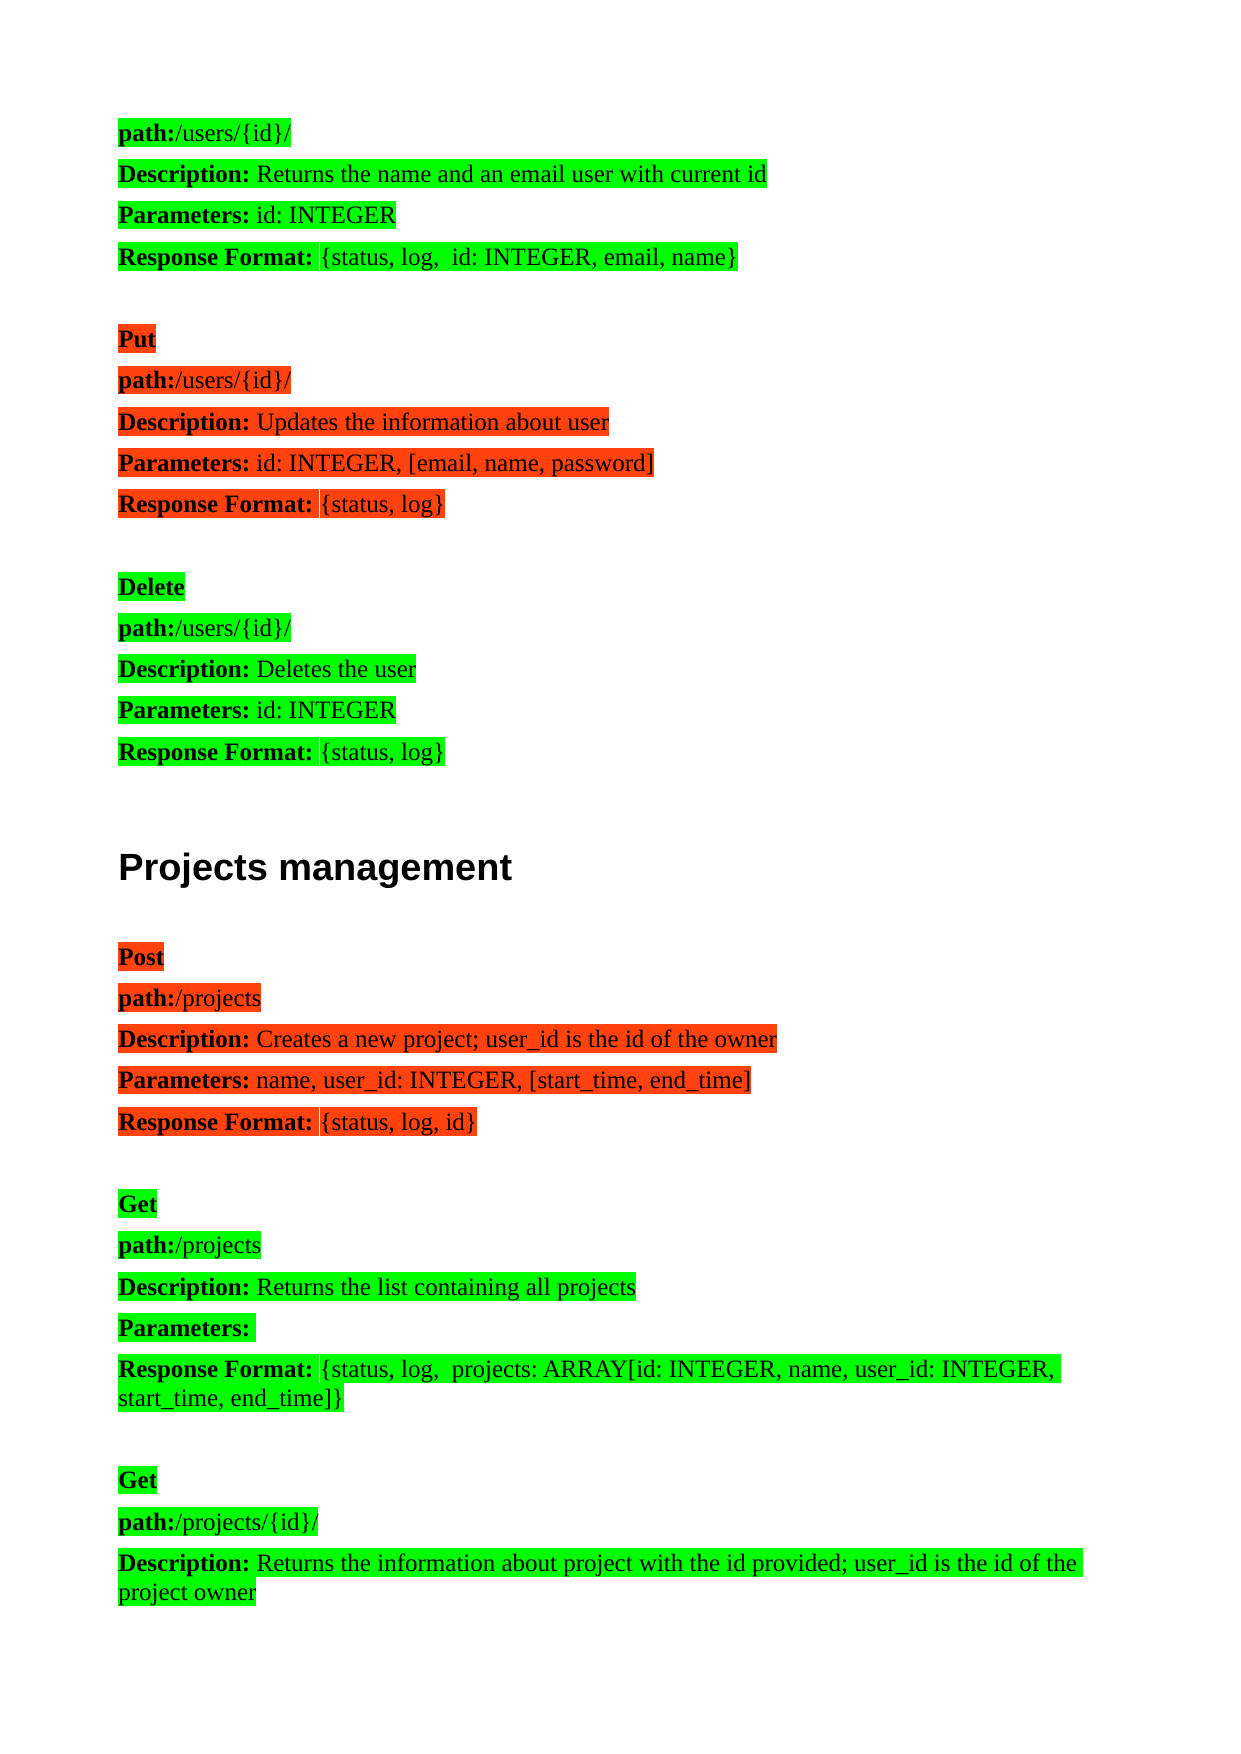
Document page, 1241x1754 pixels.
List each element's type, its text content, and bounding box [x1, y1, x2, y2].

subtitle Projects management [118, 844, 1122, 888]
text Post [118, 942, 1122, 971]
text Description: Deletes the user [118, 654, 1122, 683]
text Parameters: [118, 1313, 1122, 1342]
text Response Format: {status, log, id} [118, 1107, 1122, 1136]
text path:/users/{id}/ [118, 613, 1122, 642]
text Description: Returns the name and an email user with current id [118, 159, 1122, 188]
text path:/users/{id}/ [118, 366, 1122, 394]
text Parameters: id: INTEGER [118, 696, 1122, 724]
text Parameters: name, user_id: INTEGER, [start_time, end_time] [118, 1066, 1122, 1094]
text Description: Returns the list containing all projects [118, 1272, 1122, 1301]
text Description: Returns the information about project with the id provided; user_id is the id of the project owner [118, 1548, 1122, 1606]
text Get [118, 1189, 1122, 1218]
text Response Format: {status, log, projects: ARRAY[id: INTEGER, name, user_id: INTEGER, start_time, end_time]} [118, 1354, 1122, 1412]
text Parameters: id: INTEGER [118, 201, 1122, 229]
text Response Format: {status, log, id: INTEGER, email, name} [118, 242, 1122, 271]
text path:/projects [118, 1231, 1122, 1259]
text Description: Updates the information about user [118, 407, 1122, 436]
text Parameters: id: INTEGER, [email, name, password] [118, 448, 1122, 477]
text Response Format: {status, log} [118, 489, 1122, 518]
text Get [118, 1466, 1122, 1494]
text path:/projects/{id}/ [118, 1507, 1122, 1536]
text path:/projects [118, 983, 1122, 1012]
text Delete [118, 572, 1122, 601]
text path:/users/{id}/ [118, 118, 1122, 147]
text Put [118, 324, 1122, 353]
text Response Format: {status, log} [118, 737, 1122, 766]
text Description: Creates a new project; user_id is the id of the owner [118, 1024, 1122, 1053]
